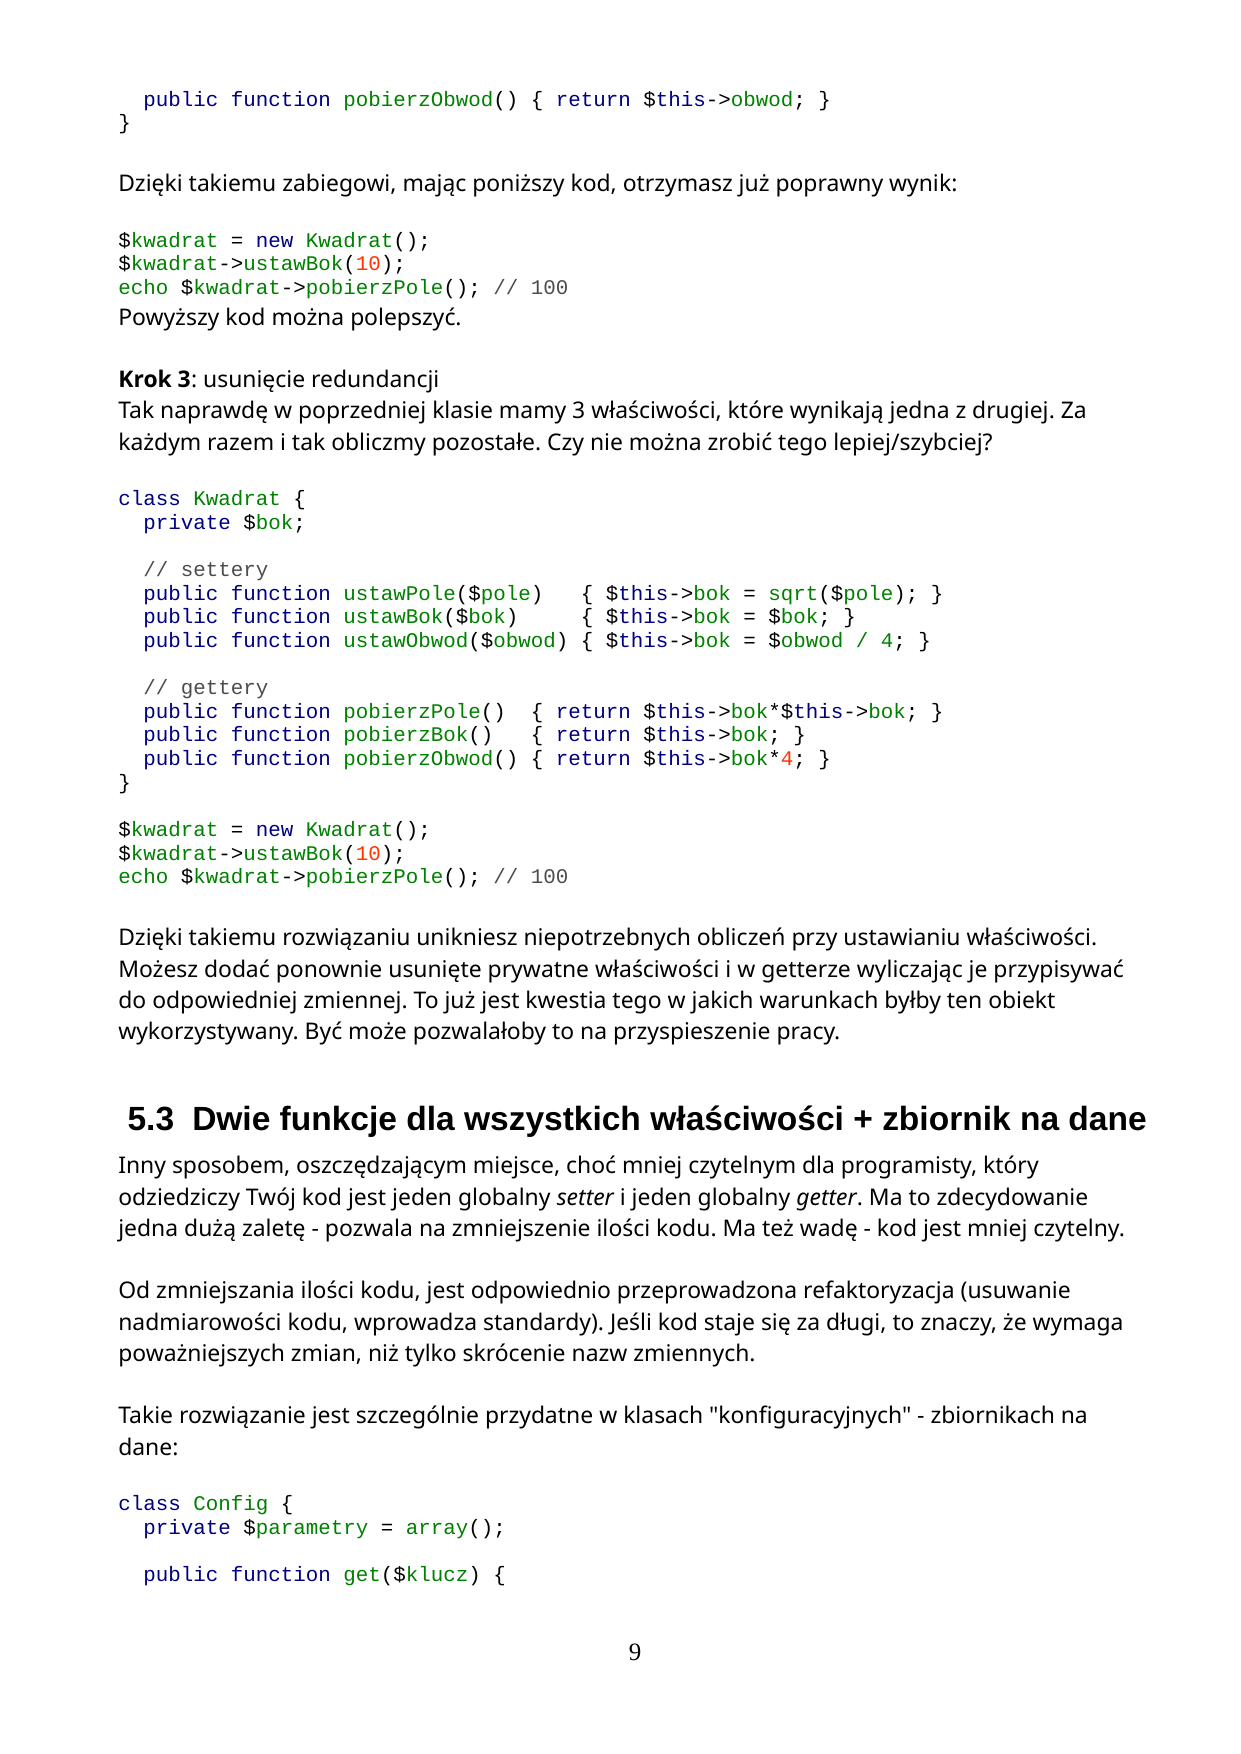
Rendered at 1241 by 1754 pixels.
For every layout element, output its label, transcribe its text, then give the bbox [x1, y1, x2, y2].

text public function pobierzBok() { return $this->bok; } [118, 724, 1152, 748]
text Dzięki takiemu zabiegowi, mając poniższy kod, otrzymasz już poprawny wynik: [118, 167, 1152, 198]
text } [118, 772, 1152, 795]
text public function pobierzObwod() { return $this->obwod; } [118, 88, 1152, 112]
text private $bok; [118, 512, 1152, 535]
text Powyższy kod można polepszyć. [118, 301, 1152, 332]
text class Kwadrat { [118, 488, 1152, 512]
subtitle Dwie funkcje dla wszystkich właściwości + zbiornik na dane [118, 1098, 1152, 1137]
text Krok 3: usunięcie redundancji [118, 363, 1152, 394]
text Tak naprawdę w poprzedniej klasie mamy 3 właściwości, które wynikają jedna z drugiej. Za każdym razem i tak obliczmy pozostałe. Czy nie można zrobić tego lepiej/szybciej? [118, 394, 1152, 457]
text $kwadrat->ustawBok(10); [118, 843, 1152, 866]
text Dzięki takiemu rozwiązaniu unikniesz niepotrzebnych obliczeń przy ustawianiu właściwości. Możesz dodać ponownie usunięte prywatne właściwości i w getterze wyliczając je przypisywać do odpowiedniej zmiennej. To już jest kwestia tego w jakich warunkach byłby ten obiekt wykorzystywany. Być może pozwalałoby to na przyspieszenie pracy. [118, 921, 1152, 1046]
text public function pobierzObwod() { return $this->bok*4; } [118, 748, 1152, 772]
text public function get($klucz) { [118, 1564, 1152, 1588]
text } [118, 112, 1152, 136]
text $kwadrat->ustawBok(10); [118, 253, 1152, 277]
text Takie rozwiązanie jest szczególnie przydatne w klasach "konfiguracyjnych" - zbiornikach na dane: [118, 1399, 1152, 1462]
text public function ustawBok($bok) { $this->bok = $bok; } [118, 606, 1152, 630]
text echo $kwadrat->pobierzPole(); // 100 [118, 277, 1152, 301]
text public function pobierzPole() { return $this->bok*$this->bok; } [118, 701, 1152, 724]
text Inny sposobem, oszczędzającym miejsce, choć mniej czytelnym dla programisty, który odziedziczy Twój kod jest jeden globalny setter i jeden globalny getter. Ma to zdecydowanie jedna dużą zaletę - pozwala na zmniejszenie ilości kodu. Ma też wadę - kod jest mniej czytelny. [118, 1149, 1152, 1243]
text class Config { [118, 1493, 1152, 1517]
text private $parametry = array(); [118, 1517, 1152, 1541]
text Od zmniejszania ilości kodu, jest odpowiednio przeprowadzona refaktoryzacja (usuwanie nadmiarowości kodu, wprowadza standardy). Jeśli kod staje się za długi, to znaczy, że wymaga poważniejszych zmian, niż tylko skrócenie nazw zmiennych. [118, 1274, 1152, 1368]
text // settery [118, 559, 1152, 583]
text $kwadrat = new Kwadrat(); [118, 229, 1152, 253]
text // gettery [118, 677, 1152, 701]
text public function ustawPole($pole) { $this->bok = sqrt($pole); } [118, 583, 1152, 606]
text $kwadrat = new Kwadrat(); [118, 819, 1152, 843]
text echo $kwadrat->pobierzPole(); // 100 [118, 866, 1152, 890]
text public function ustawObwod($obwod) { $this->bok = $obwod / 4; } [118, 630, 1152, 653]
